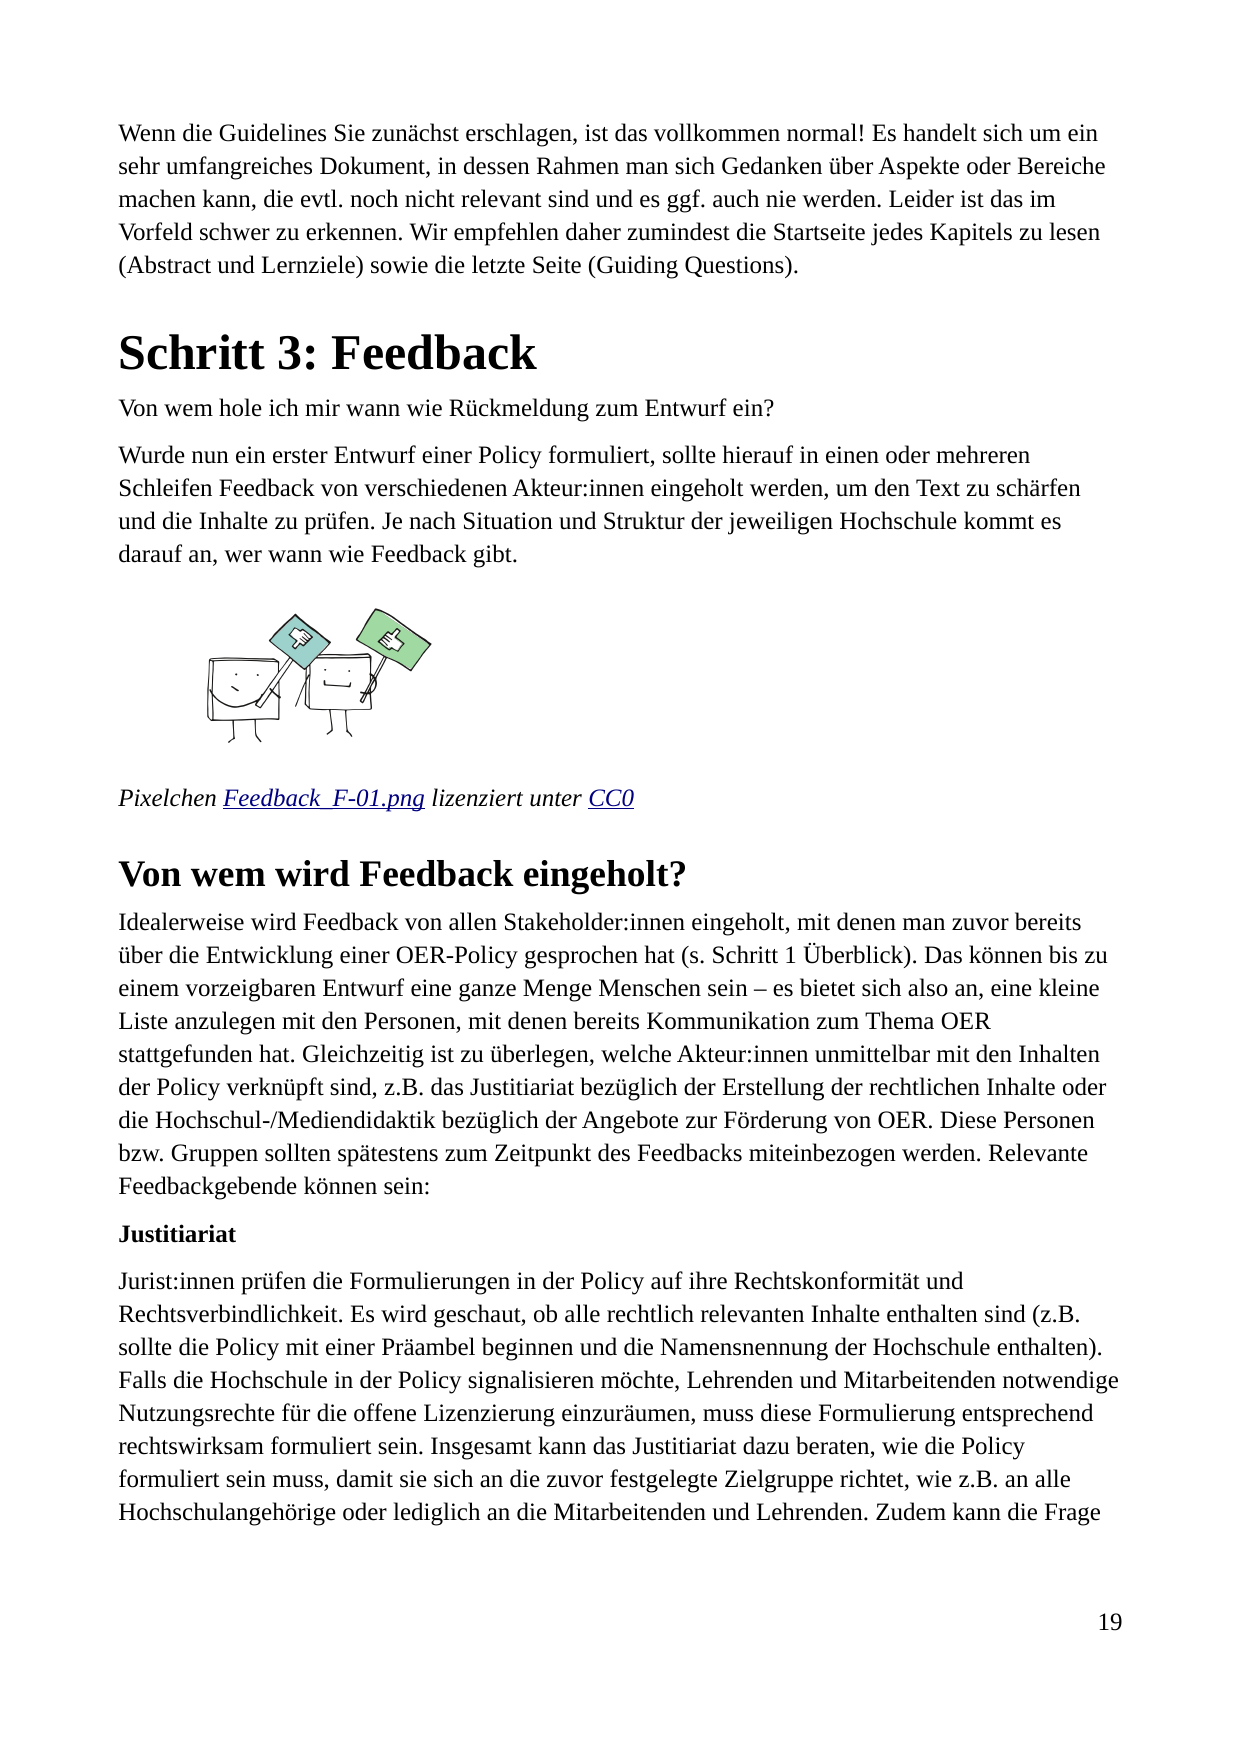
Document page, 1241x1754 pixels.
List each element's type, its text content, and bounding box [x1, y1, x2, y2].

subtitle Schritt 3: Feedback [118, 323, 1122, 380]
picture [149, 569, 460, 779]
text Wenn die Guidelines Sie zunächst erschlagen, ist das vollkommen normal! Es handelt sich um ein sehr umfangreiches Dokument, in dessen Rahmen man sich Gedanken über Aspekte oder Bereiche machen kann, die evtl. noch nicht relevant sind und es ggf. auch nie werden. Leider ist das im Vorfeld schwer zu erkennen. Wir empfehlen daher zumindest die Startseite jedes Kapitels zu lesen (Abstract und Lernziele) sowie die letzte Seite (Guiding Questions). [118, 118, 1122, 279]
subtitle Von wem wird Feedback eingeholt? [118, 851, 1122, 894]
text Justitiariat [118, 1219, 1122, 1247]
text Pixelchen Feedback_F-01.png lizenziert unter CC0 [118, 587, 1122, 812]
text Jurist:innen prüfen die Formulierungen in der Policy auf ihre Rechtskonformität und Rechtsverbindlichkeit. Es wird geschaut, ob alle rechtlich relevanten Inhalte enthalten sind (z.B. sollte die Policy mit einer Präambel beginnen und die Namensnennung der Hochschule enthalten). Falls die Hochschule in der Policy signalisieren möchte, Lehrenden und Mitarbeitenden notwendige Nutzungsrechte für die offene Lizenzierung einzuräumen, muss diese Formulierung entsprechend rechtswirksam formuliert sein. Insgesamt kann das Justitiariat dazu beraten, wie die Policy formuliert sein muss, damit sie sich an die zuvor festgelegte Zielgruppe richtet, wie z.B. an alle Hochschulangehörige oder lediglich an die Mitarbeitenden und Lehrenden. Zudem kann die Frage [118, 1266, 1122, 1526]
text Wurde nun ein erster Entwurf einer Policy formuliert, sollte hierauf in einen oder mehreren Schleifen Feedback von verschiedenen Akteur:innen eingeholt werden, um den Text zu schärfen und die Inhalte zu prüfen. Je nach Situation und Struktur der jeweiligen Hochschule kommt es darauf an, wer wann wie Feedback gibt. [118, 440, 1122, 568]
text Idealerweise wird Feedback von allen Stakeholder:innen eingeholt, mit denen man zuvor bereits über die Entwicklung einer OER-Policy gesprochen hat (s. Schritt 1 Überblick). Das können bis zu einem vorzeigbaren Entwurf eine ganze Menge Menschen sein – es bietet sich also an, eine kleine Liste anzulegen mit den Personen, mit denen bereits Kommunikation zum Thema OER stattgefunden hat. Gleichzeitig ist zu überlegen, welche Akteur:innen unmittelbar mit den Inhalten der Policy verknüpft sind, z.B. das Justitiariat bezüglich der Erstellung der rechtlichen Inhalte oder die Hochschul-/Mediendidaktik bezüglich der Angebote zur Förderung von OER. Diese Personen bzw. Gruppen sollten spätestens zum Zeitpunkt des Feedbacks miteinbezogen werden. Relevante Feedbackgebende können sein: [118, 907, 1122, 1200]
text Von wem hole ich mir wann wie Rückmeldung zum Entwurf ein? [118, 393, 1122, 422]
